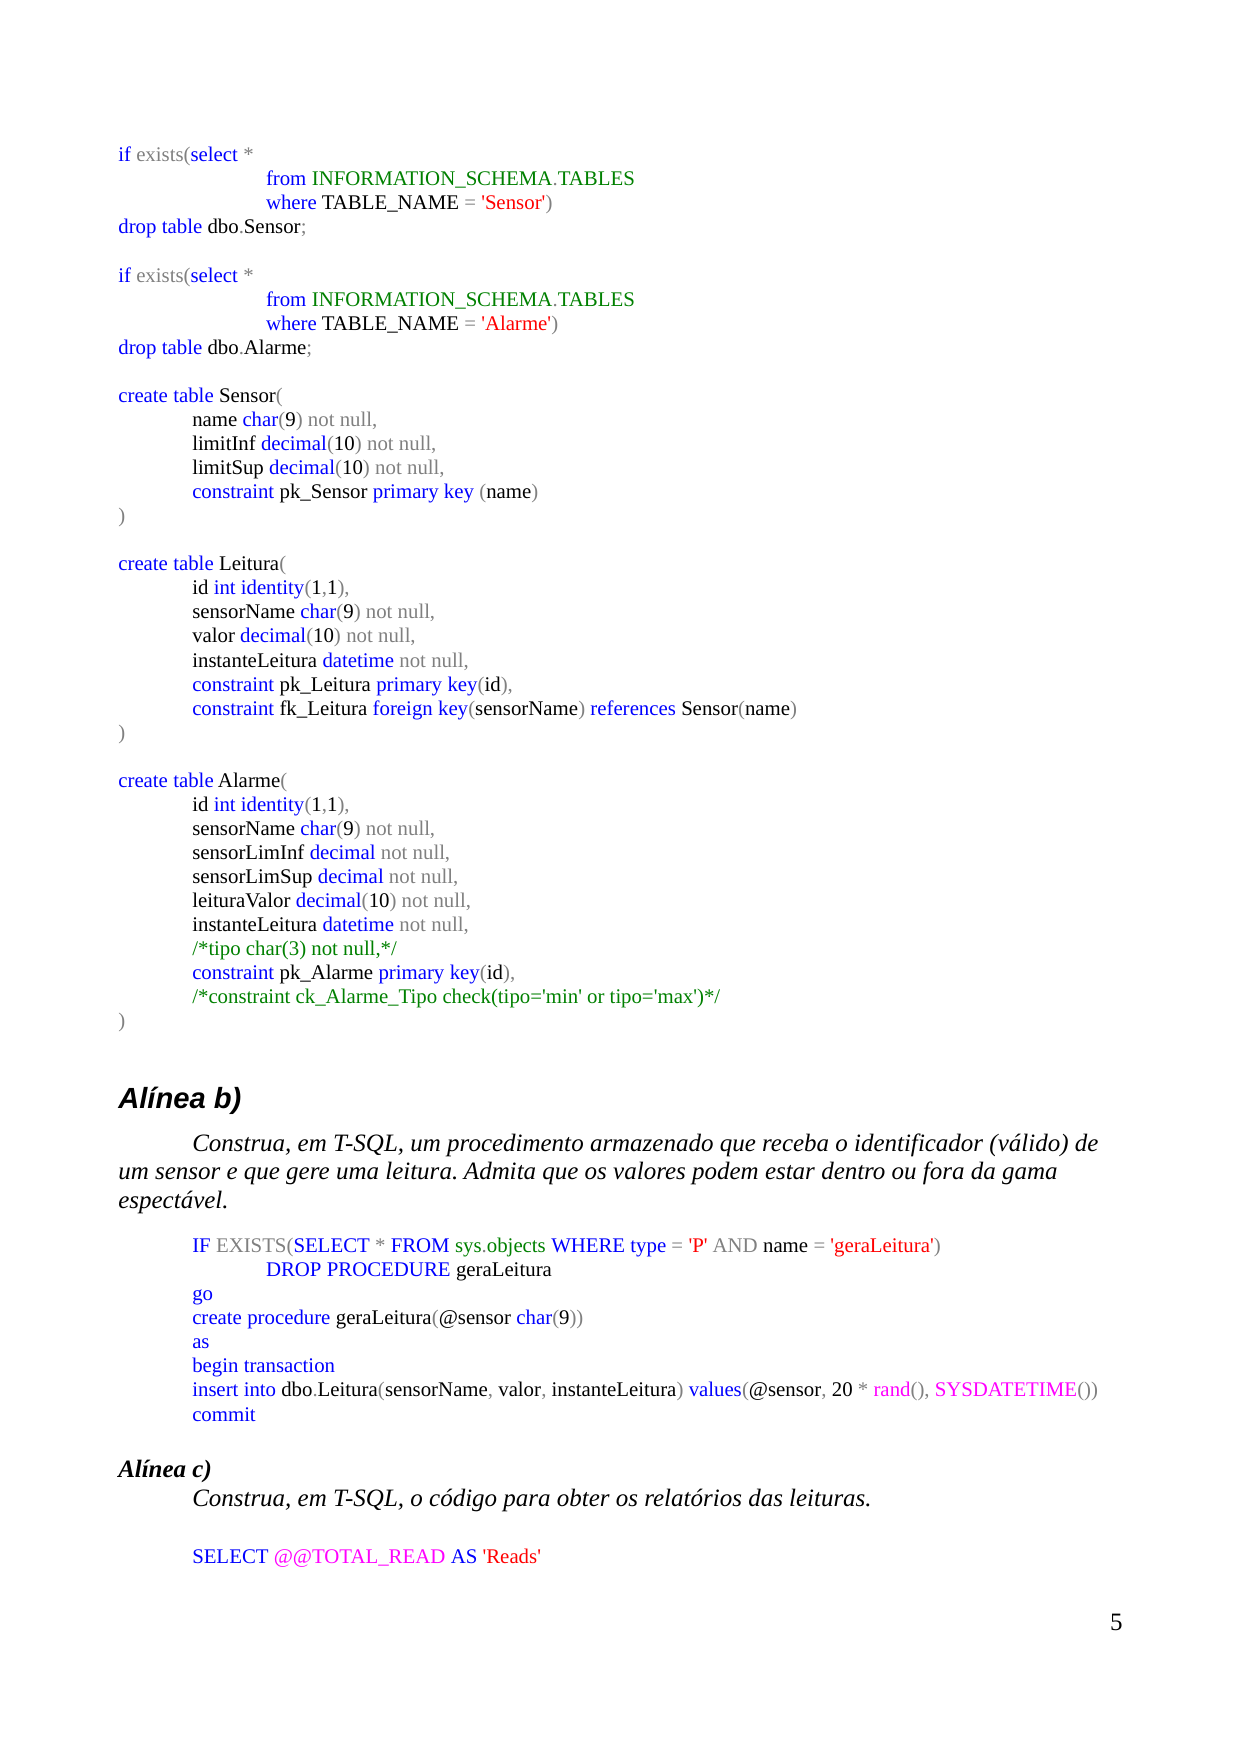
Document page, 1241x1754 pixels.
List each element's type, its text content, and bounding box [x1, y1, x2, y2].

text go [118, 1281, 1122, 1305]
text /*tipo char(3) not null,*/ [118, 936, 1122, 960]
text begin transaction [118, 1353, 1122, 1377]
text ) [118, 720, 1122, 744]
text create procedure geraLeitura(@sensor char(9)) [118, 1305, 1122, 1329]
text valor decimal(10) not null, [118, 623, 1122, 647]
text constraint fk_Leitura foreign key(sensorName) references Sensor(name) [118, 696, 1122, 720]
text sensorLimInf decimal not null, [118, 840, 1122, 864]
text create table Leitura( [118, 551, 1122, 575]
text constraint pk_Leitura primary key(id), [118, 672, 1122, 696]
text Construa, em T-SQL, um procedimento armazenado que receba o identificador (válido) de um sensor e que gere uma leitura. Admita que os valores podem estar dentro ou fora da gama espectável. [118, 1128, 1122, 1214]
text id int identity(1,1), [118, 575, 1122, 599]
text where TABLE_NAME = 'Alarme') [118, 311, 1122, 335]
text sensorName char(9) not null, [118, 816, 1122, 840]
text Alínea c) [118, 1454, 1122, 1483]
text ) [118, 503, 1122, 527]
text from INFORMATION_SCHEMA.TABLES [118, 166, 1122, 190]
text as [118, 1329, 1122, 1353]
text instanteLeitura datetime not null, [118, 912, 1122, 936]
text create table Alarme( [118, 768, 1122, 792]
text constraint pk_Alarme primary key(id), [118, 960, 1122, 984]
text drop table dbo.Sensor; [118, 214, 1122, 238]
text name char(9) not null, [118, 407, 1122, 431]
text sensorLimSup decimal not null, [118, 864, 1122, 888]
text instanteLeitura datetime not null, [118, 647, 1122, 672]
text limitInf decimal(10) not null, [118, 431, 1122, 455]
text where TABLE_NAME = 'Sensor') [118, 190, 1122, 214]
text limitSup decimal(10) not null, [118, 455, 1122, 479]
text leituraValor decimal(10) not null, [118, 888, 1122, 912]
text ) [118, 1008, 1122, 1032]
text Construa, em T-SQL, o código para obter os relatórios das leituras. [118, 1483, 1122, 1512]
text commit [118, 1401, 1122, 1426]
text insert into dbo.Leitura(sensorName, valor, instanteLeitura) values(@sensor, 20 * rand(), SYSDATETIME()) [118, 1377, 1122, 1401]
text if exists(select * [118, 142, 1122, 166]
text sensorName char(9) not null, [118, 599, 1122, 623]
text create table Sensor( [118, 383, 1122, 407]
text id int identity(1,1), [118, 792, 1122, 816]
text DROP PROCEDURE geraLeitura [118, 1257, 1122, 1281]
text drop table dbo.Alarme; [118, 335, 1122, 359]
text IF EXISTS(SELECT * FROM sys.objects WHERE type = 'P' AND name = 'geraLeitura') [118, 1233, 1122, 1257]
text constraint pk_Sensor primary key (name) [118, 479, 1122, 503]
subtitle Alínea b) [118, 1082, 1122, 1115]
text SELECT @@TOTAL_READ AS 'Reads' [118, 1541, 1122, 1569]
text from INFORMATION_SCHEMA.TABLES [118, 287, 1122, 311]
text if exists(select * [118, 262, 1122, 287]
text /*constraint ck_Alarme_Tipo check(tipo='min' or tipo='max')*/ [118, 984, 1122, 1008]
